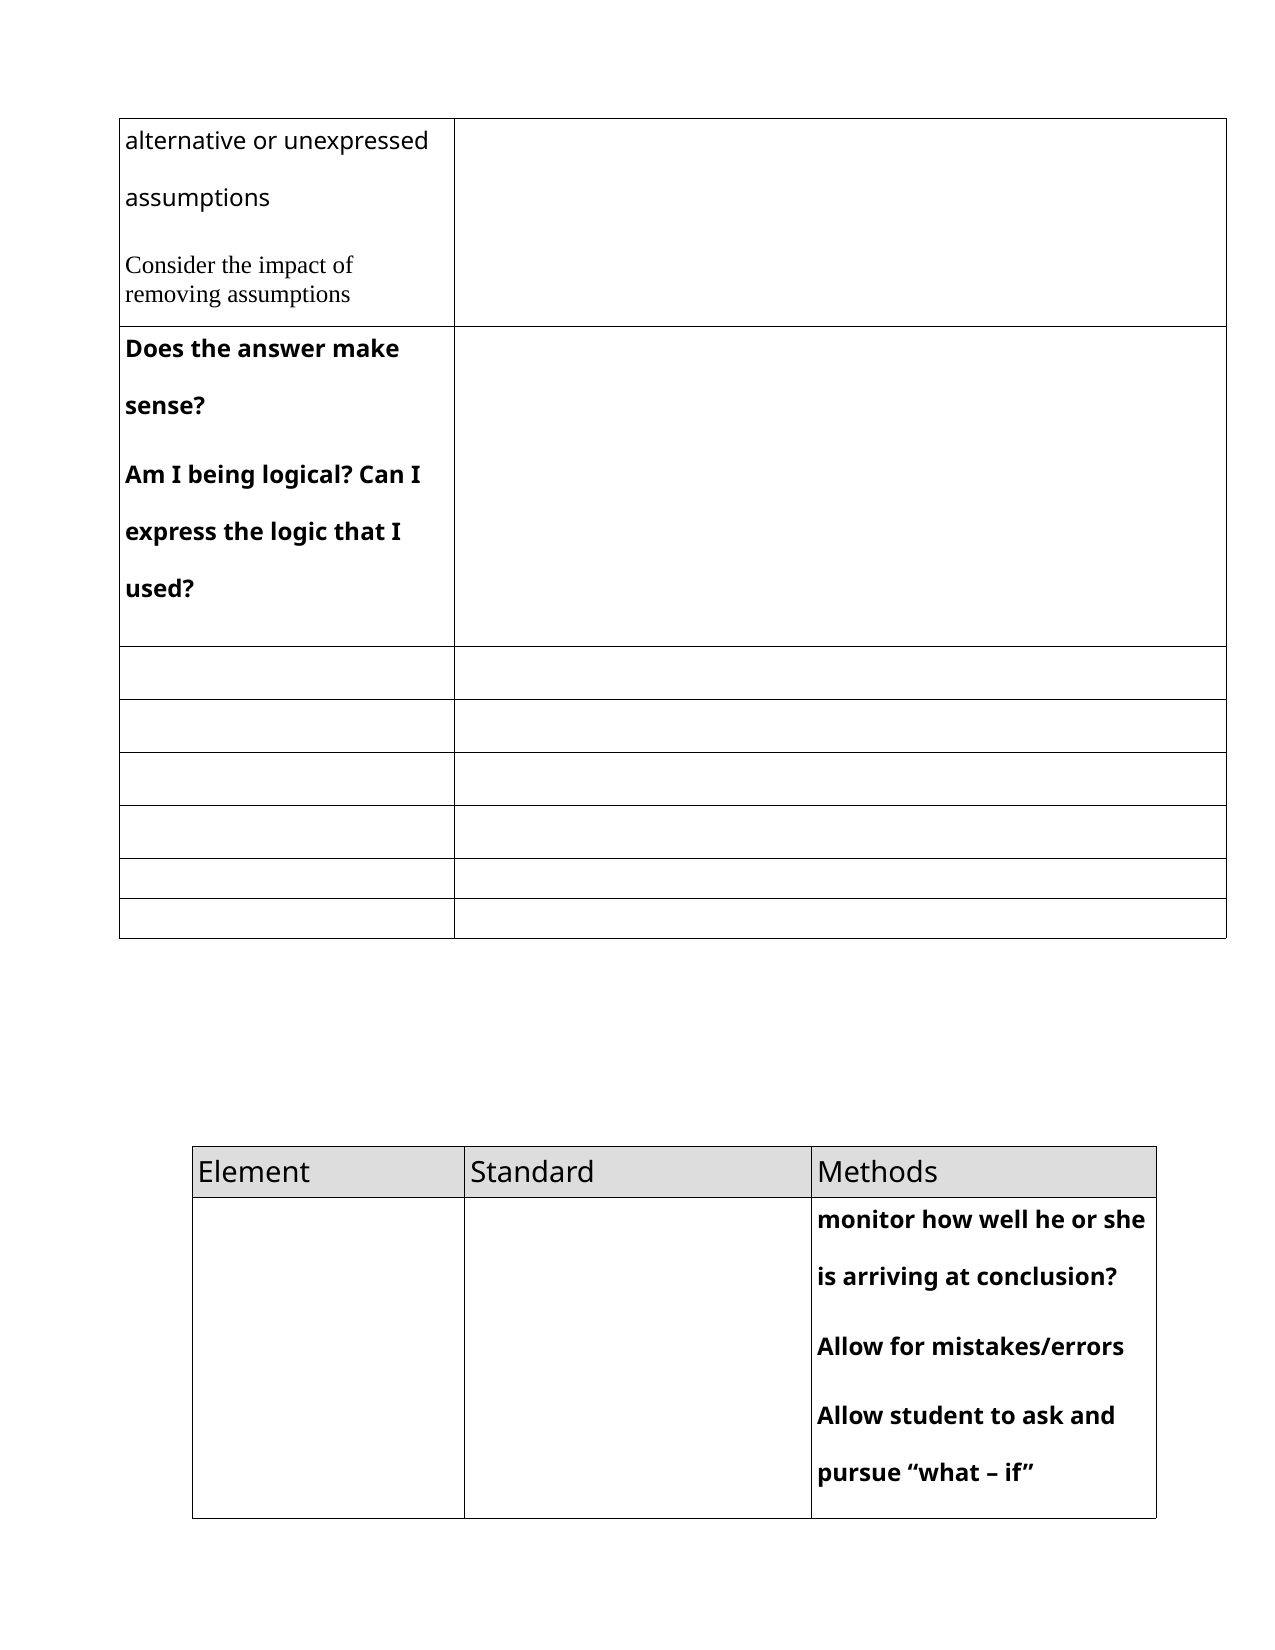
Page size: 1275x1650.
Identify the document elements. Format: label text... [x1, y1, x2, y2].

table_cell [455, 753, 1226, 804]
table_cell [455, 327, 1226, 646]
table_cell [455, 899, 1226, 938]
table_cell monitor how well he or she is arriving at conclusion? Allow for mistakes/errors Allow student to ask and pursue “what – if” [812, 1198, 1156, 1518]
table_cell [455, 859, 1226, 898]
table_cell [120, 806, 454, 857]
table_cell [455, 647, 1226, 699]
table_cell [120, 899, 454, 938]
table_header Standard [465, 1147, 811, 1197]
table_cell [120, 647, 454, 699]
table_cell [120, 753, 454, 804]
table_cell Does the answer make sense? Am I being logical? Can I express the logic that I used? [120, 327, 454, 646]
table_header Methods [812, 1147, 1156, 1197]
table_cell [120, 859, 454, 898]
table_cell alternative or unexpressed assumptions Consider the impact of removing assumptions [120, 119, 454, 326]
table_cell [193, 1198, 464, 1518]
table_cell [120, 700, 454, 752]
table_cell [455, 119, 1226, 326]
table_header Element [193, 1147, 464, 1197]
table_cell [455, 806, 1226, 857]
table_cell [465, 1198, 811, 1518]
table_cell [455, 700, 1226, 752]
